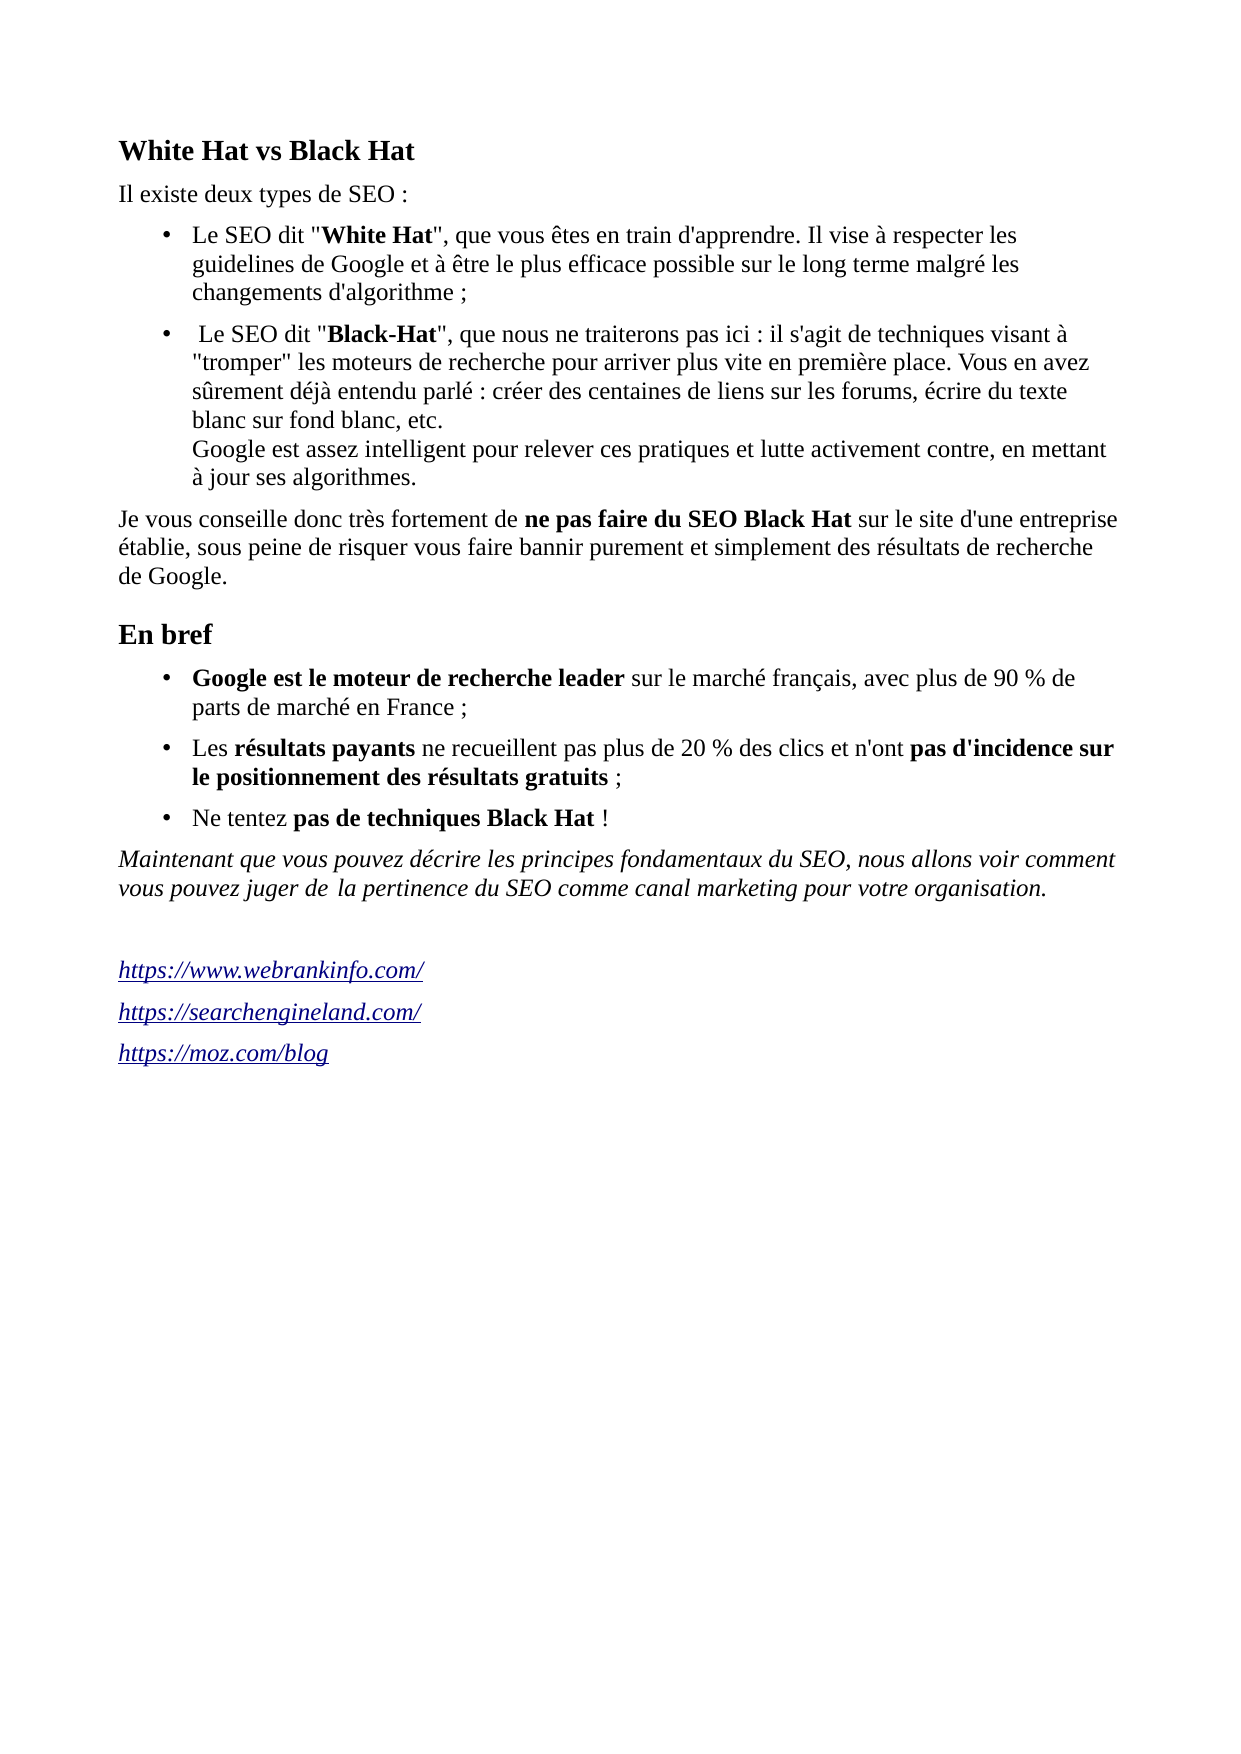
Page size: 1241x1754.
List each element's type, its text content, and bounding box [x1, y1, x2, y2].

text Il existe deux types de SEO : [118, 179, 1122, 207]
list Google est le moteur de recherche leader sur le marché français, avec plus de 90 % de parts de marché en France ; [162, 663, 1122, 721]
text Maintenant que vous pouvez décrire les principes fondamentaux du SEO, nous allons voir comment vous pouvez juger de la pertinence du SEO comme canal marketing pour votre organisation. [118, 844, 1122, 902]
text https://searchengineland.com/ [118, 997, 1122, 1026]
subtitle White Hat vs Black Hat [118, 133, 1122, 166]
list Le SEO dit "White Hat", que vous êtes en train d'apprendre. Il vise à respecter les guidelines de Google et à être le plus efficace possible sur le long terme malgré les changements d'algorithme ; [162, 220, 1122, 306]
list Le SEO dit "Black-Hat", que nous ne traiterons pas ici : il s'agit de techniques visant à "tromper" les moteurs de recherche pour arriver plus vite en première place. Vous en avez sûrement déjà entendu parlé : créer des centaines de liens sur les forums, écrire du texte blanc sur fond blanc, etc. Google est assez intelligent pour relever ces pratiques et lutte activement contre, en mettant à jour ses algorithmes. [162, 319, 1122, 491]
text https://www.webrankinfo.com/ [118, 956, 1122, 984]
list Ne tentez pas de techniques Black Hat ! [162, 803, 1122, 832]
text Je vous conseille donc très fortement de ne pas faire du SEO Black Hat sur le site d'une entreprise établie, sous peine de risquer vous faire bannir purement et simplement des résultats de recherche de Google. [118, 504, 1122, 590]
text https://moz.com/blog [118, 1038, 1122, 1067]
list Les résultats payants ne recueillent pas plus de 20 % des clics et n'ont pas d'incidence sur le positionnement des résultats gratuits ; [162, 733, 1122, 791]
subtitle En bref [118, 617, 1122, 651]
